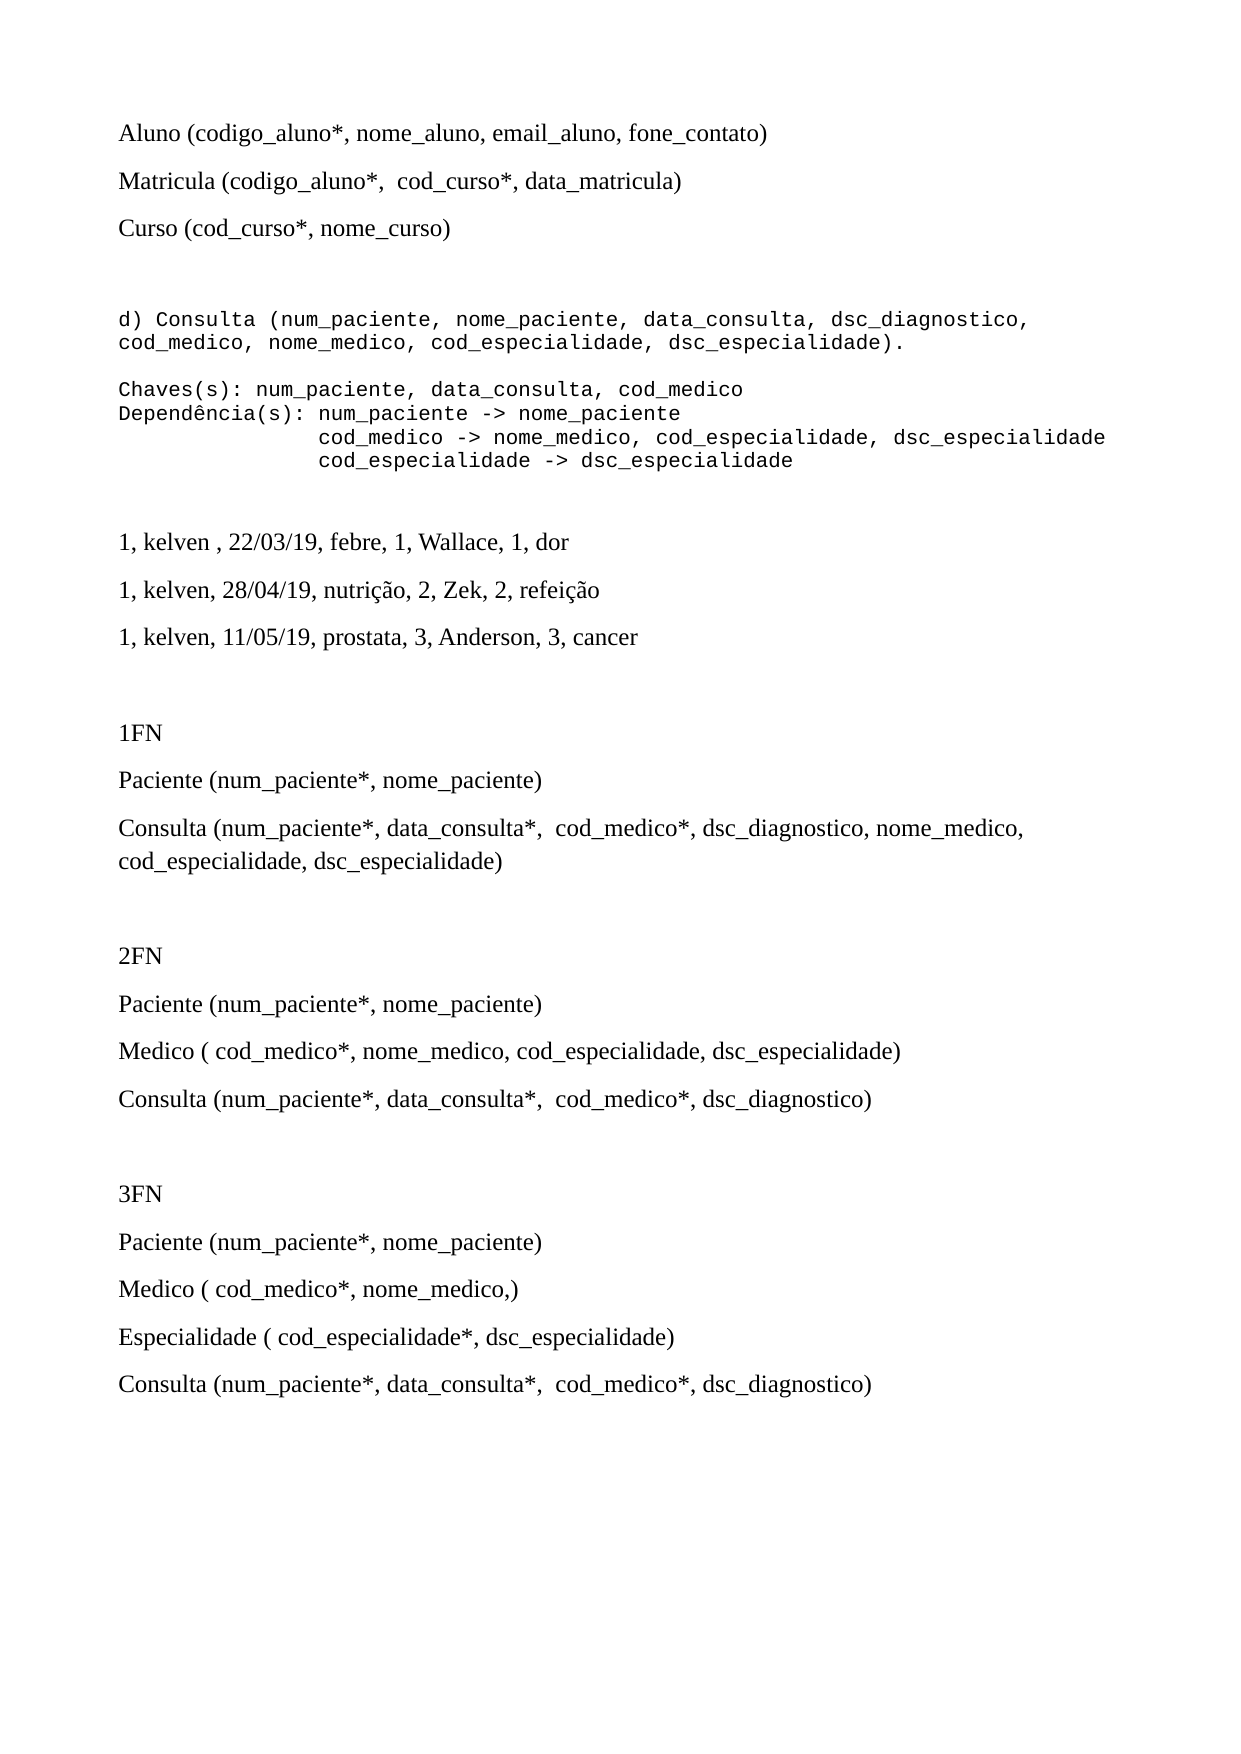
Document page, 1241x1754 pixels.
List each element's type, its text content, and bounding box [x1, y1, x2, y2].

text 1, kelven, 11/05/19, prostata, 3, Anderson, 3, cancer [118, 622, 1122, 651]
text 2FN [118, 941, 1122, 970]
text 1FN [118, 718, 1122, 746]
text 3FN [118, 1179, 1122, 1208]
text Matricula (codigo_aluno*, cod_curso*, data_matricula) [118, 166, 1122, 194]
text 1, kelven, 28/04/19, nutrição, 2, Zek, 2, refeição [118, 575, 1122, 603]
text Medico ( cod_medico*, nome_medico, cod_especialidade, dsc_especialidade) [118, 1036, 1122, 1065]
text Consulta (num_paciente*, data_consulta*, cod_medico*, dsc_diagnostico, nome_medico, cod_especialidade, dsc_especialidade) [118, 813, 1122, 874]
text cod_medico -> nome_medico, cod_especialidade, dsc_especialidade [118, 427, 1122, 450]
text Consulta (num_paciente*, data_consulta*, cod_medico*, dsc_diagnostico) [118, 1084, 1122, 1113]
text Paciente (num_paciente*, nome_paciente) [118, 989, 1122, 1017]
text Curso (cod_curso*, nome_curso) [118, 213, 1122, 242]
text cod_especialidade -> dsc_especialidade [118, 450, 1122, 474]
text Especialidade ( cod_especialidade*, dsc_especialidade) [118, 1322, 1122, 1351]
text Medico ( cod_medico*, nome_medico,) [118, 1274, 1122, 1303]
text Paciente (num_paciente*, nome_paciente) [118, 1227, 1122, 1255]
text Aluno (codigo_aluno*, nome_aluno, email_aluno, fone_contato) [118, 118, 1122, 147]
text Dependência(s): num_paciente -> nome_paciente [118, 403, 1122, 427]
text d) Consulta (num_paciente, nome_paciente, data_consulta, dsc_diagnostico, cod_medico, nome_medico, cod_especialidade, dsc_especialidade). [118, 308, 1122, 356]
text Consulta (num_paciente*, data_consulta*, cod_medico*, dsc_diagnostico) [118, 1369, 1122, 1398]
text Paciente (num_paciente*, nome_paciente) [118, 765, 1122, 794]
text Chaves(s): num_paciente, data_consulta, cod_medico [118, 379, 1122, 403]
text 1, kelven , 22/03/19, febre, 1, Wallace, 1, dor [118, 527, 1122, 556]
